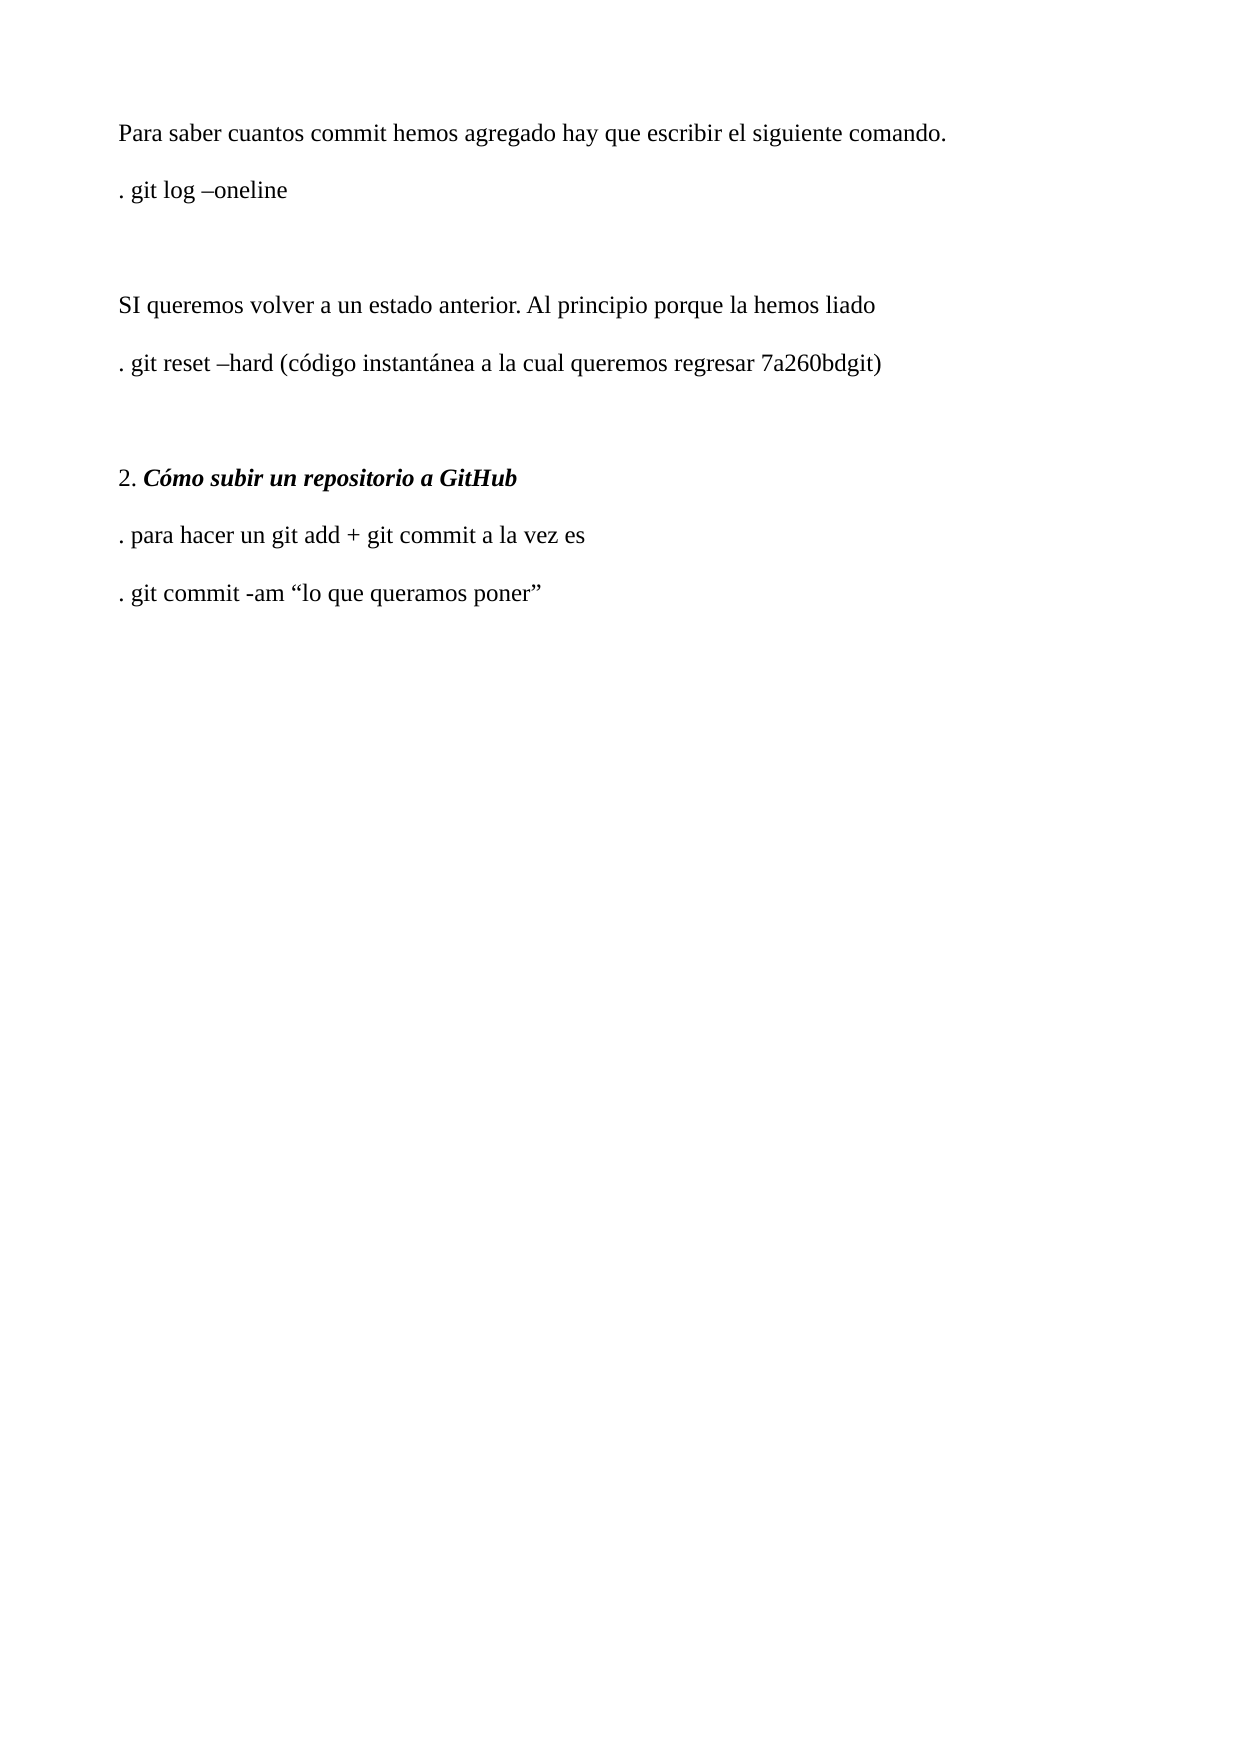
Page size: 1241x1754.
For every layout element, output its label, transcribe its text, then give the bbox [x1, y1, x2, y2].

text SI queremos volver a un estado anterior. Al principio porque la hemos liado [118, 291, 1122, 319]
text . git reset –hard (código instantánea a la cual queremos regresar 7a260bdgit) [118, 348, 1122, 377]
text . git log –oneline [118, 176, 1122, 204]
text 2. Cómo subir un repositorio a GitHub [118, 463, 1122, 492]
text . git commit -am “lo que queramos poner” [118, 578, 1122, 607]
text . para hacer un git add + git commit a la vez es [118, 521, 1122, 549]
text Para saber cuantos commit hemos agregado hay que escribir el siguiente comando. [118, 118, 1122, 147]
